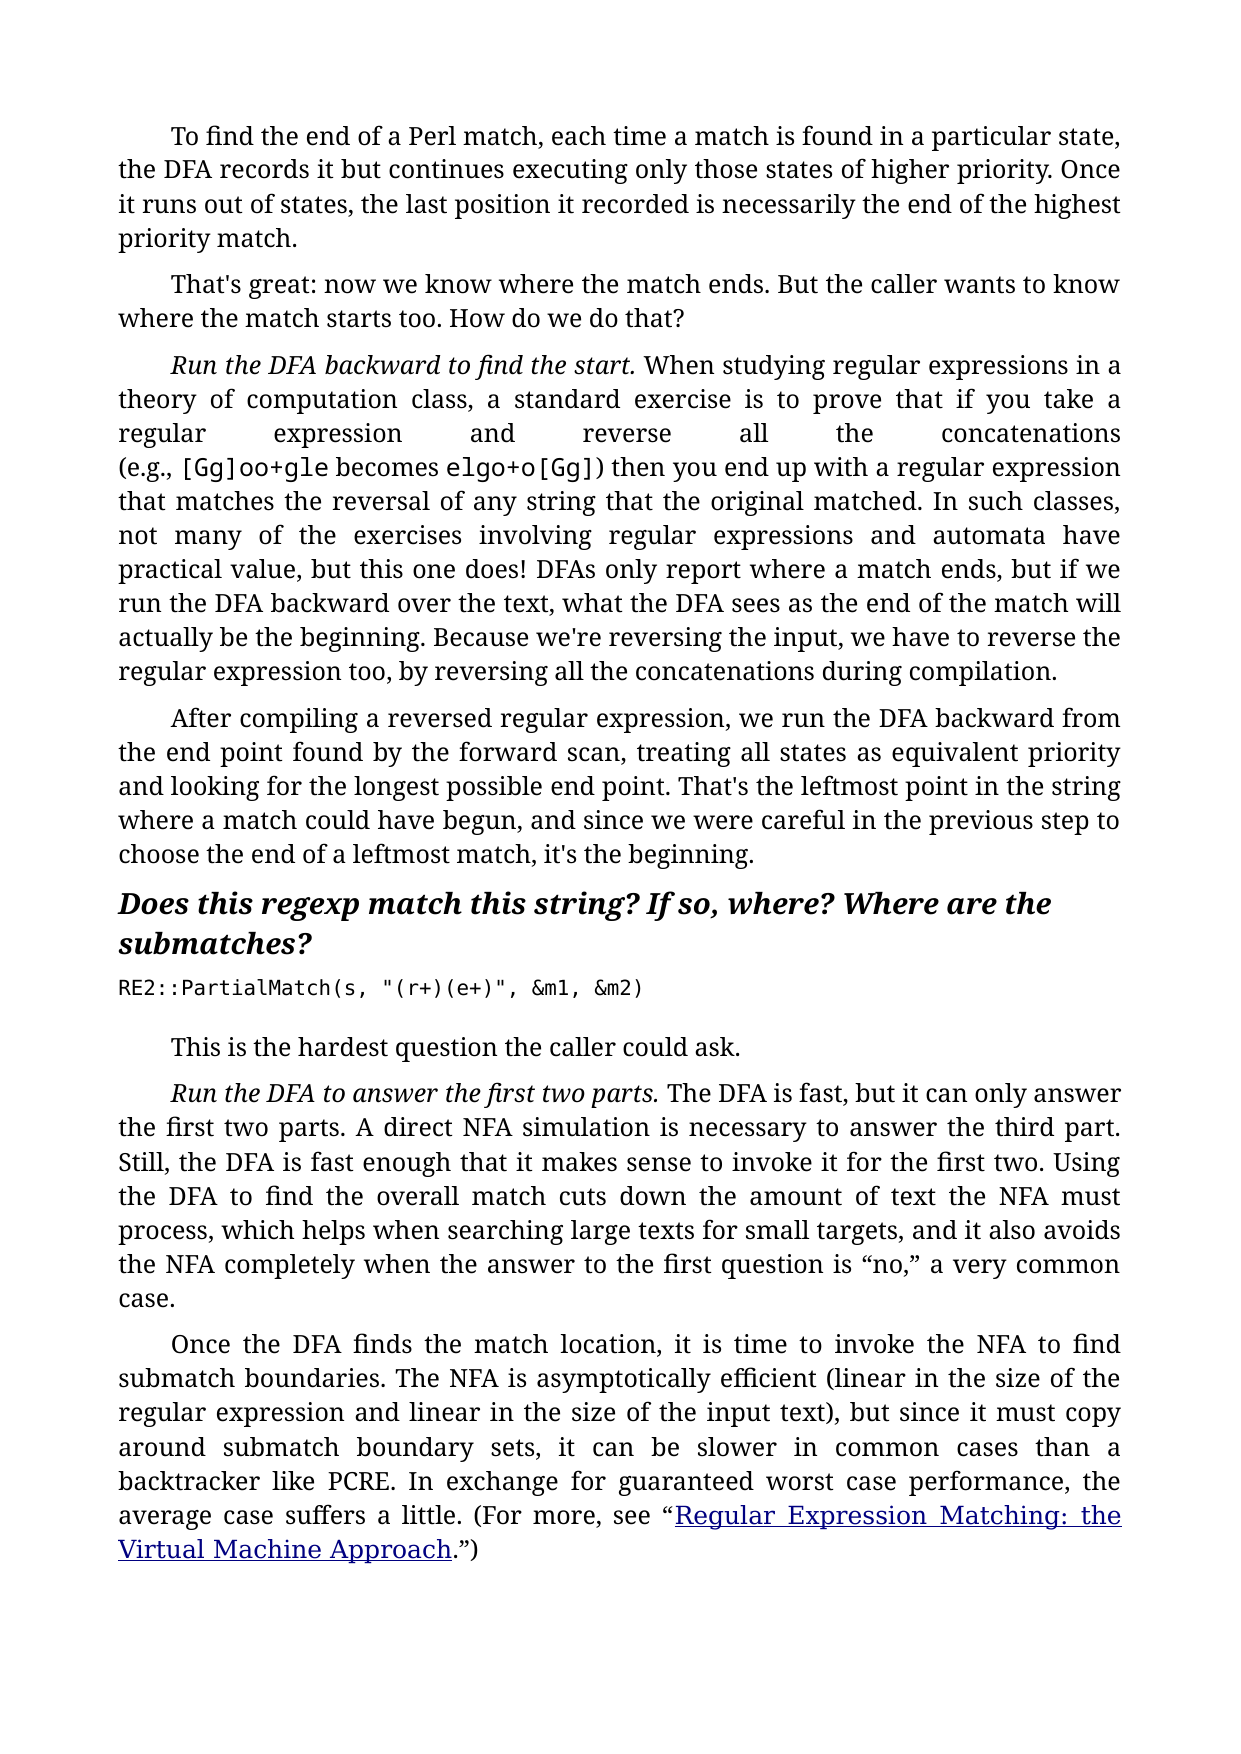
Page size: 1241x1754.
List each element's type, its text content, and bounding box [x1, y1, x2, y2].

subtitle Does this regexp match this string? If so, where? Where are the submatches? [118, 883, 1122, 963]
text Run the DFA to answer the first two parts. The DFA is fast, but it can only answer the first two parts. A direct NFA simulation is necessary to answer the third part. Still, the DFA is fast enough that it makes sense to invoke it for the first two. Using the DFA to find the overall match cuts down the amount of text the NFA must process, which helps when searching large texts for small targets, and it also avoids the NFA completely when the answer to the first question is “no,” a very common case. [118, 1076, 1122, 1314]
text After compiling a reversed regular expression, we run the DFA backward from the end point found by the forward scan, treating all states as equivalent priority and looking for the longest possible end point. That's the leftmost point in the string where a match could have begun, and since we were careful in the previous step to choose the end of a leftmost match, it's the beginning. [118, 701, 1122, 871]
text Once the DFA finds the match location, it is time to invoke the NFA to find submatch boundaries. The NFA is asymptotically efficient (linear in the size of the regular expression and linear in the size of the input text), but since it must copy around submatch boundary sets, it can be slower in common cases than a backtracker like PCRE. In exchange for guaranteed worst case performance, the average case suffers a little. (For more, see “Regular Expression Matching: the Virtual Machine Approach.”) [118, 1327, 1122, 1565]
text RE2::PartialMatch(s, "(r+)(e+)", &m1, &m2) [118, 970, 1122, 1000]
text To find the end of a Perl match, each time a match is found in a particular state, the DFA records it but continues executing only those states of higher priority. Once it runs out of states, the last position it recorded is necessarily the end of the highest priority match. [118, 118, 1122, 254]
text This is the hardest question the caller could ask. [118, 1029, 1122, 1063]
text Run the DFA backward to find the start. When studying regular expressions in a theory of computation class, a standard exercise is to prove that if you take a regular expression and reverse all the concatenations (e.g., [Gg]oo+gle becomes elgo+o[Gg]) then you end up with a regular expression that matches the reversal of any string that the original matched. In such classes, not many of the exercises involving regular expressions and automata have practical value, but this one does! DFAs only report where a match ends, but if we run the DFA backward over the text, what the DFA sees as the end of the match will actually be the beginning. Because we're reversing the input, we have to reverse the regular expression too, by reversing all the concatenations during compilation. [118, 347, 1122, 688]
text That's great: now we know where the match ends. But the caller wants to know where the match starts too. How do we do that? [118, 267, 1122, 335]
